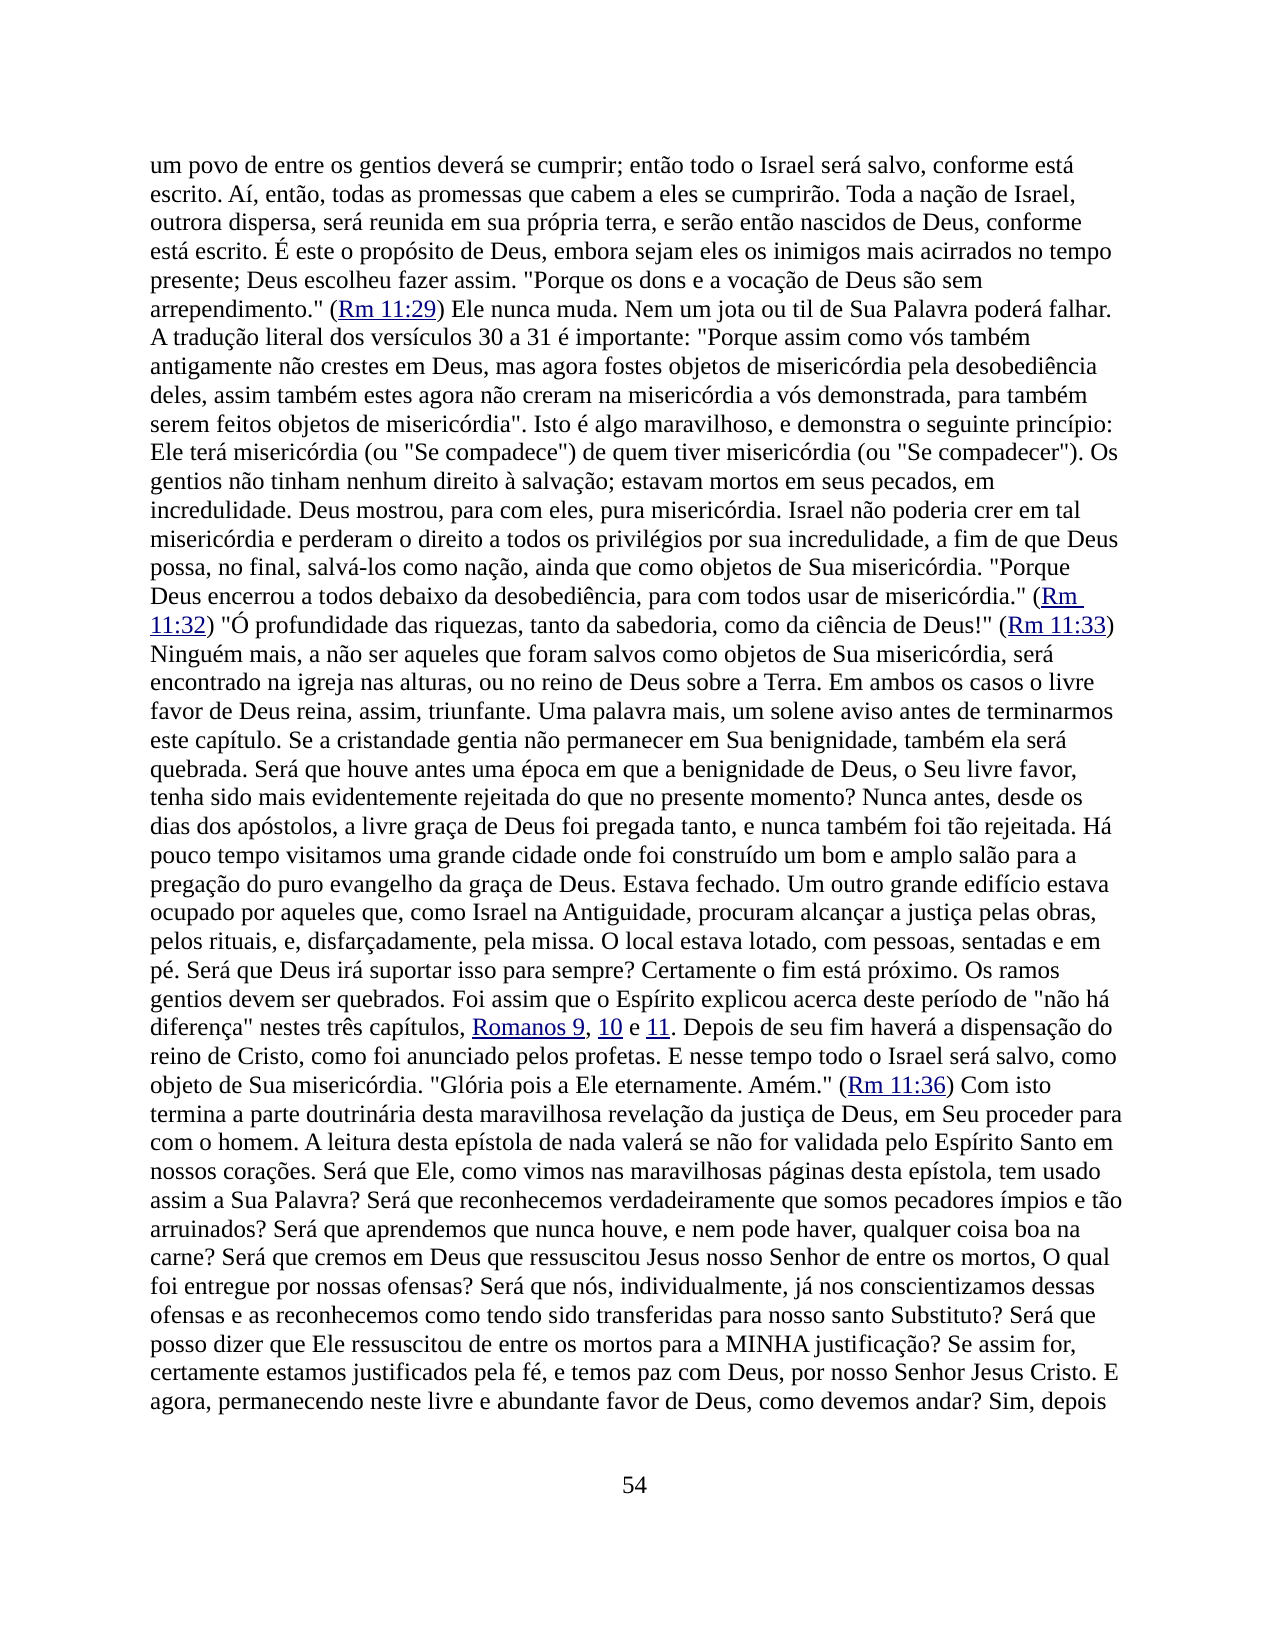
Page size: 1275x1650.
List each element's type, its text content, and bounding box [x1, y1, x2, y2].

text um povo de entre os gentios deverá se cumprir; então todo o Israel será salvo, conforme está escrito. Aí, então, todas as promessas que cabem a eles se cumprirão. Toda a nação de Israel, outrora dispersa, será reunida em sua própria terra, e serão então nascidos de Deus, conforme está escrito. É este o propósito de Deus, embora sejam eles os inimigos mais acirrados no tempo presente; Deus escolheu fazer assim. "Porque os dons e a vocação de Deus são sem arrependimento." (Rm 11:29) Ele nunca muda. Nem um jota ou til de Sua Palavra poderá falhar. A tradução literal dos versículos 30 a 31 é importante: "Porque assim como vós também antigamente não crestes em Deus, mas agora fostes objetos de misericórdia pela desobediência deles, assim também estes agora não creram na misericórdia a vós demonstrada, para também serem feitos objetos de misericórdia". Isto é algo maravilhoso, e demonstra o seguinte princípio: Ele terá misericórdia (ou "Se compadece") de quem tiver misericórdia (ou "Se compadecer"). Os gentios não tinham nenhum direito à salvação; estavam mortos em seus pecados, em incredulidade. Deus mostrou, para com eles, pura misericórdia. Israel não poderia crer em tal misericórdia e perderam o direito a todos os privilégios por sua incredulidade, a fim de que Deus possa, no final, salvá-los como nação, ainda que como objetos de Sua misericórdia. "Porque Deus encerrou a todos debaixo da desobediência, para com todos usar de misericórdia." (Rm 11:32) "Ó profundidade das riquezas, tanto da sabedoria, como da ciência de Deus!" (Rm 11:33) Ninguém mais, a não ser aqueles que foram salvos como objetos de Sua misericórdia, será encontrado na igreja nas alturas, ou no reino de Deus sobre a Terra. Em ambos os casos o livre favor de Deus reina, assim, triunfante. Uma palavra mais, um solene aviso antes de terminarmos este capítulo. Se a cristandade gentia não permanecer em Sua benignidade, também ela será quebrada. Será que houve antes uma época em que a benignidade de Deus, o Seu livre favor, tenha sido mais evidentemente rejeitada do que no presente momento? Nunca antes, desde os dias dos apóstolos, a livre graça de Deus foi pregada tanto, e nunca também foi tão rejeitada. Há pouco tempo visitamos uma grande cidade onde foi construído um bom e amplo salão para a pregação do puro evangelho da graça de Deus. Estava fechado. Um outro grande edifício estava ocupado por aqueles que, como Israel na Antiguidade, procuram alcançar a justiça pelas obras, pelos rituais, e, disfarçadamente, pela missa. O local estava lotado, com pessoas, sentadas e em pé. Será que Deus irá suportar isso para sempre? Certamente o fim está próximo. Os ramos gentios devem ser quebrados. Foi assim que o Espírito explicou acerca deste período de "não há diferença" nestes três capítulos, Romanos 9, 10 e 11. Depois de seu fim haverá a dispensação do reino de Cristo, como foi anunciado pelos profetas. E nesse tempo todo o Israel será salvo, como objeto de Sua misericórdia. "Glória pois a Ele eternamente. Amém." (Rm 11:36) Com isto termina a parte doutrinária desta maravilhosa revelação da justiça de Deus, em Seu proceder para com o homem. A leitura desta epístola de nada valerá se não for validada pelo Espírito Santo em nossos corações. Será que Ele, como vimos nas maravilhosas páginas desta epístola, tem usado assim a Sua Palavra? Será que reconhecemos verdadeiramente que somos pecadores ímpios e tão arruinados? Será que aprendemos que nunca houve, e nem pode haver, qualquer coisa boa na carne? Será que cremos em Deus que ressuscitou Jesus nosso Senhor de entre os mortos, O qual foi entregue por nossas ofensas? Será que nós, individualmente, já nos conscientizamos dessas ofensas e as reconhecemos como tendo sido transferidas para nosso santo Substituto? Será que posso dizer que Ele ressuscitou de entre os mortos para a MINHA justificação? Se assim for, certamente estamos justificados pela fé, e temos paz com Deus, por nosso Senhor Jesus Cristo. E agora, permanecendo neste livre e abundante favor de Deus, como devemos andar? Sim, depois [150, 150, 1125, 1415]
